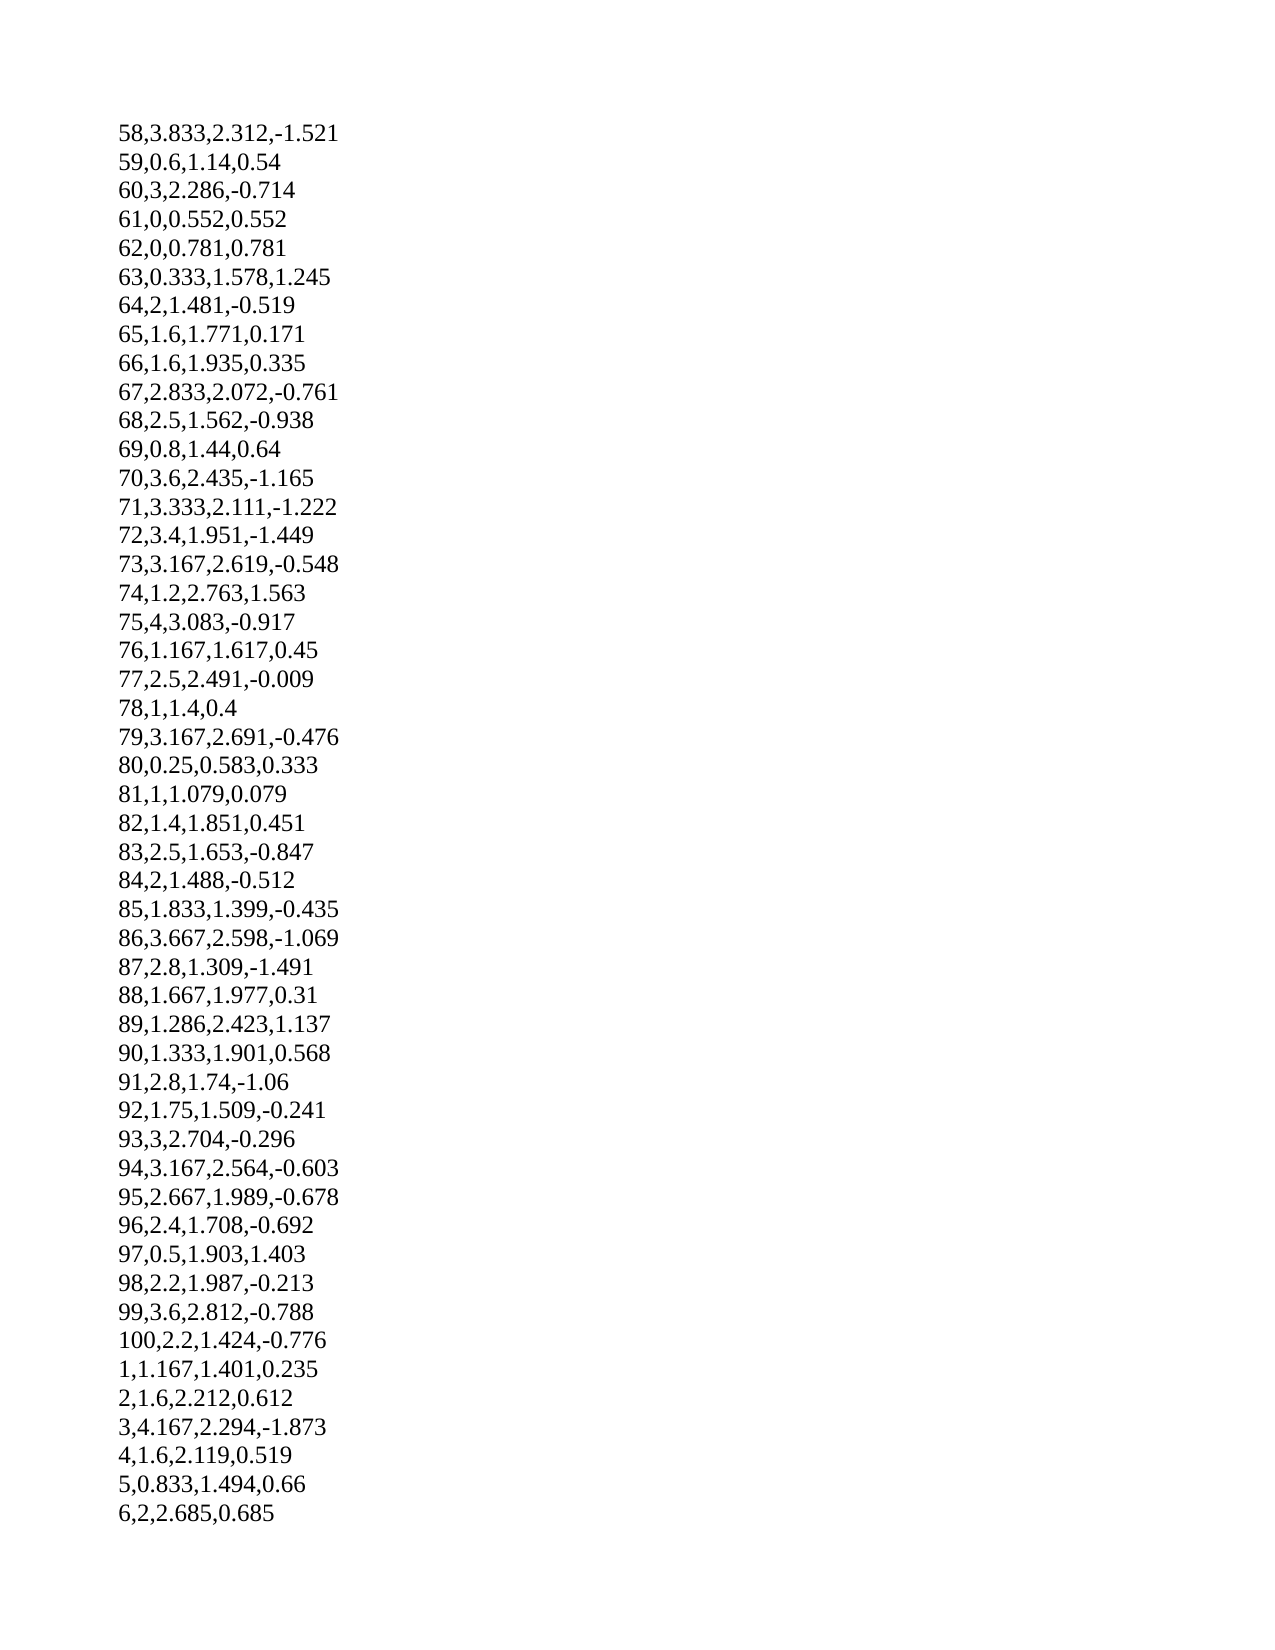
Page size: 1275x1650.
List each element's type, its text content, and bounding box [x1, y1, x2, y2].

text 88,1.667,1.977,0.31 [118, 981, 1157, 1009]
text 83,2.5,1.653,-0.847 [118, 837, 1157, 866]
text 62,0,0.781,0.781 [118, 233, 1157, 262]
text 4,1.6,2.119,0.519 [118, 1441, 1157, 1469]
text 80,0.25,0.583,0.333 [118, 751, 1157, 779]
text 71,3.333,2.111,-1.222 [118, 492, 1157, 521]
text 67,2.833,2.072,-0.761 [118, 377, 1157, 406]
text 97,0.5,1.903,1.403 [118, 1239, 1157, 1268]
text 79,3.167,2.691,-0.476 [118, 722, 1157, 751]
text 69,0.8,1.44,0.64 [118, 434, 1157, 463]
text 90,1.333,1.901,0.568 [118, 1038, 1157, 1067]
text 82,1.4,1.851,0.451 [118, 808, 1157, 837]
text 94,3.167,2.564,-0.603 [118, 1153, 1157, 1182]
text 77,2.5,2.491,-0.009 [118, 664, 1157, 693]
text 98,2.2,1.987,-0.213 [118, 1268, 1157, 1297]
text 78,1,1.4,0.4 [118, 693, 1157, 722]
text 91,2.8,1.74,-1.06 [118, 1067, 1157, 1096]
text 2,1.6,2.212,0.612 [118, 1383, 1157, 1412]
text 84,2,1.488,-0.512 [118, 866, 1157, 894]
text 86,3.667,2.598,-1.069 [118, 923, 1157, 952]
text 95,2.667,1.989,-0.678 [118, 1182, 1157, 1211]
text 70,3.6,2.435,-1.165 [118, 463, 1157, 492]
text 72,3.4,1.951,-1.449 [118, 521, 1157, 549]
text 73,3.167,2.619,-0.548 [118, 549, 1157, 578]
text 85,1.833,1.399,-0.435 [118, 894, 1157, 923]
text 6,2,2.685,0.685 [118, 1498, 1157, 1527]
text 76,1.167,1.617,0.45 [118, 636, 1157, 664]
text 92,1.75,1.509,-0.241 [118, 1096, 1157, 1124]
text 63,0.333,1.578,1.245 [118, 262, 1157, 291]
text 99,3.6,2.812,-0.788 [118, 1297, 1157, 1326]
text 96,2.4,1.708,-0.692 [118, 1211, 1157, 1239]
text 66,1.6,1.935,0.335 [118, 348, 1157, 377]
text 5,0.833,1.494,0.66 [118, 1469, 1157, 1498]
text 87,2.8,1.309,-1.491 [118, 952, 1157, 981]
text 81,1,1.079,0.079 [118, 779, 1157, 808]
text 74,1.2,2.763,1.563 [118, 578, 1157, 607]
text 59,0.6,1.14,0.54 [118, 147, 1157, 176]
text 100,2.2,1.424,-0.776 [118, 1326, 1157, 1354]
text 93,3,2.704,-0.296 [118, 1124, 1157, 1153]
text 68,2.5,1.562,-0.938 [118, 406, 1157, 434]
text 65,1.6,1.771,0.171 [118, 319, 1157, 348]
text 3,4.167,2.294,-1.873 [118, 1412, 1157, 1441]
text 64,2,1.481,-0.519 [118, 291, 1157, 319]
text 61,0,0.552,0.552 [118, 204, 1157, 233]
text 1,1.167,1.401,0.235 [118, 1354, 1157, 1383]
text 60,3,2.286,-0.714 [118, 176, 1157, 204]
text 89,1.286,2.423,1.137 [118, 1009, 1157, 1038]
text 75,4,3.083,-0.917 [118, 607, 1157, 636]
text 58,3.833,2.312,-1.521 [118, 118, 1157, 147]
